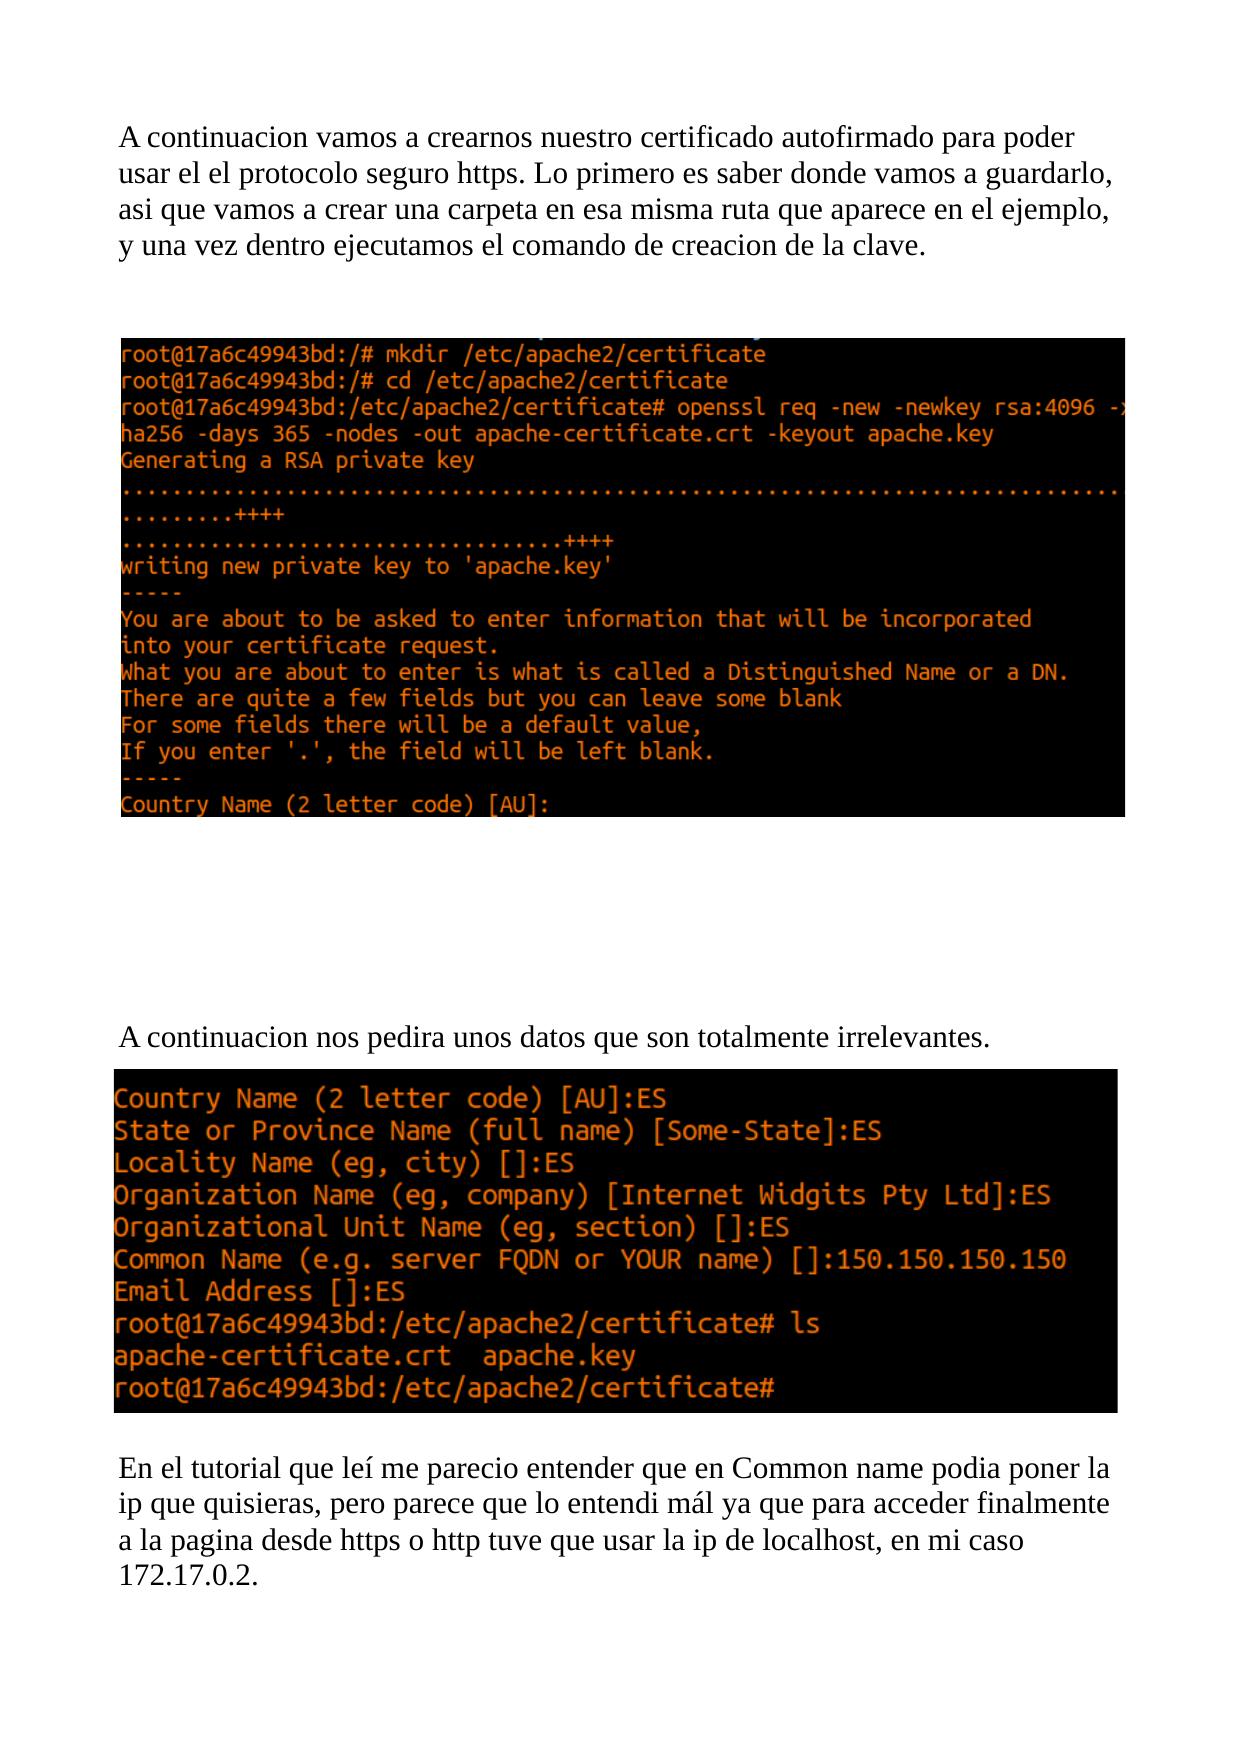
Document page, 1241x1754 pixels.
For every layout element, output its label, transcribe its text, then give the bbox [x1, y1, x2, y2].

picture [121, 338, 1125, 817]
text A continuacion nos pedira unos datos que son totalmente irrelevantes. [118, 1018, 1122, 1054]
text A continuacion vamos a crearnos nuestro certificado autofirmado para poder usar el el protocolo seguro https. Lo primero es saber donde vamos a guardarlo, asi que vamos a crear una carpeta en esa misma ruta que aparece en el ejemplo, y una vez dentro ejecutamos el comando de creacion de la clave. [118, 118, 1122, 262]
picture [113, 1069, 1118, 1413]
text En el tutorial que leí me parecio entender que en Common name podia poner la ip que quisieras, pero parece que lo entendi mál ya que para acceder finalmente a la pagina desde https o http tuve que usar la ip de localhost, en mi caso 172.17.0.2. [118, 1449, 1122, 1593]
